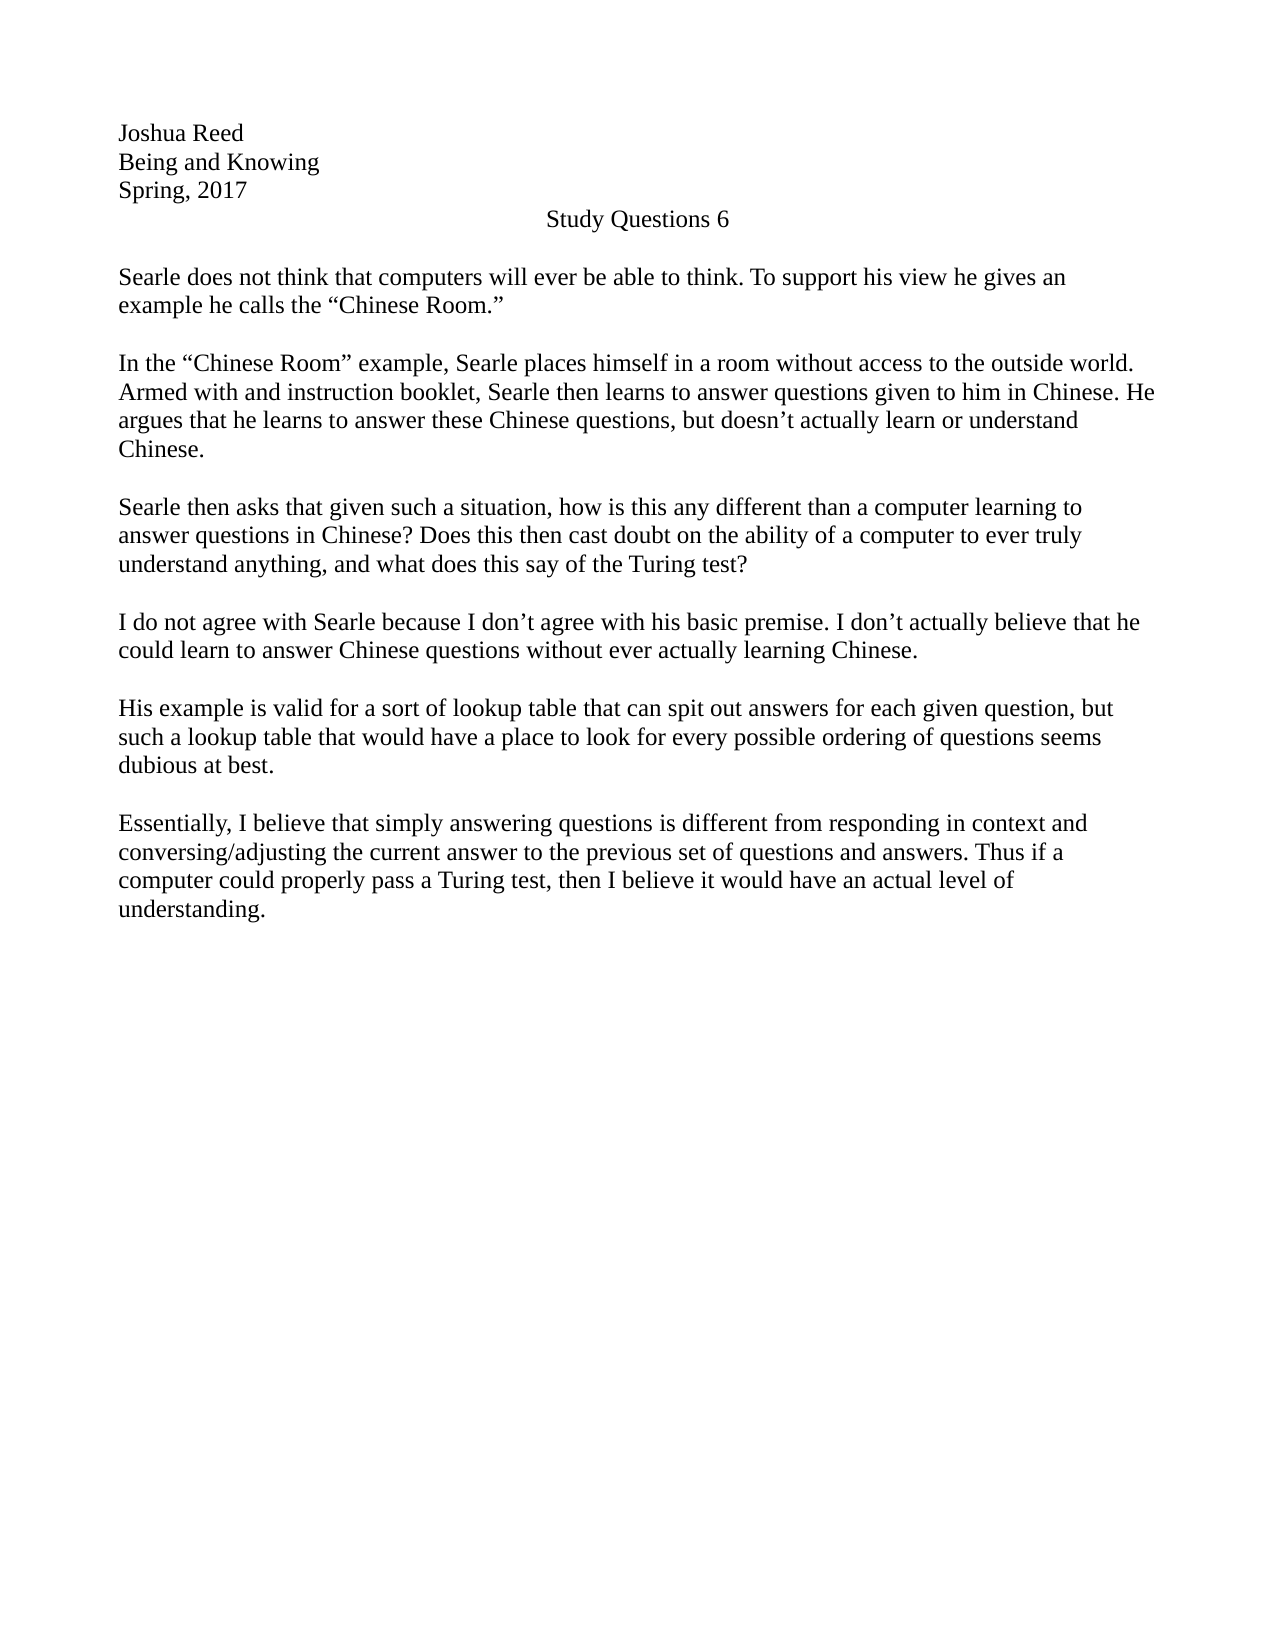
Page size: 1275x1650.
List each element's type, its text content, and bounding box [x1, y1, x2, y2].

text Being and Knowing [118, 147, 1157, 176]
text Searle does not think that computers will ever be able to think. To support his view he gives an example he calls the “Chinese Room.” [118, 262, 1157, 319]
text I do not agree with Searle because I don’t agree with his basic premise. I don’t actually believe that he could learn to answer Chinese questions without ever actually learning Chinese. [118, 607, 1157, 664]
text Essentially, I believe that simply answering questions is different from responding in context and conversing/adjusting the current answer to the previous set of questions and answers. Thus if a computer could properly pass a Turing test, then I believe it would have an actual level of understanding. [118, 808, 1157, 923]
text In the “Chinese Room” example, Searle places himself in a room without access to the outside world. Armed with and instruction booklet, Searle then learns to answer questions given to him in Chinese. He argues that he learns to answer these Chinese questions, but doesn’t actually learn or understand Chinese. [118, 348, 1157, 463]
text Study Questions 6 [118, 204, 1157, 233]
text Spring, 2017 [118, 176, 1157, 204]
text Searle then asks that given such a situation, how is this any different than a computer learning to answer questions in Chinese? Does this then cast doubt on the ability of a computer to ever truly understand anything, and what does this say of the Turing test? [118, 492, 1157, 578]
text Joshua Reed [118, 118, 1157, 147]
text His example is valid for a sort of lookup table that can spit out answers for each given question, but such a lookup table that would have a place to look for every possible ordering of questions seems dubious at best. [118, 693, 1157, 779]
